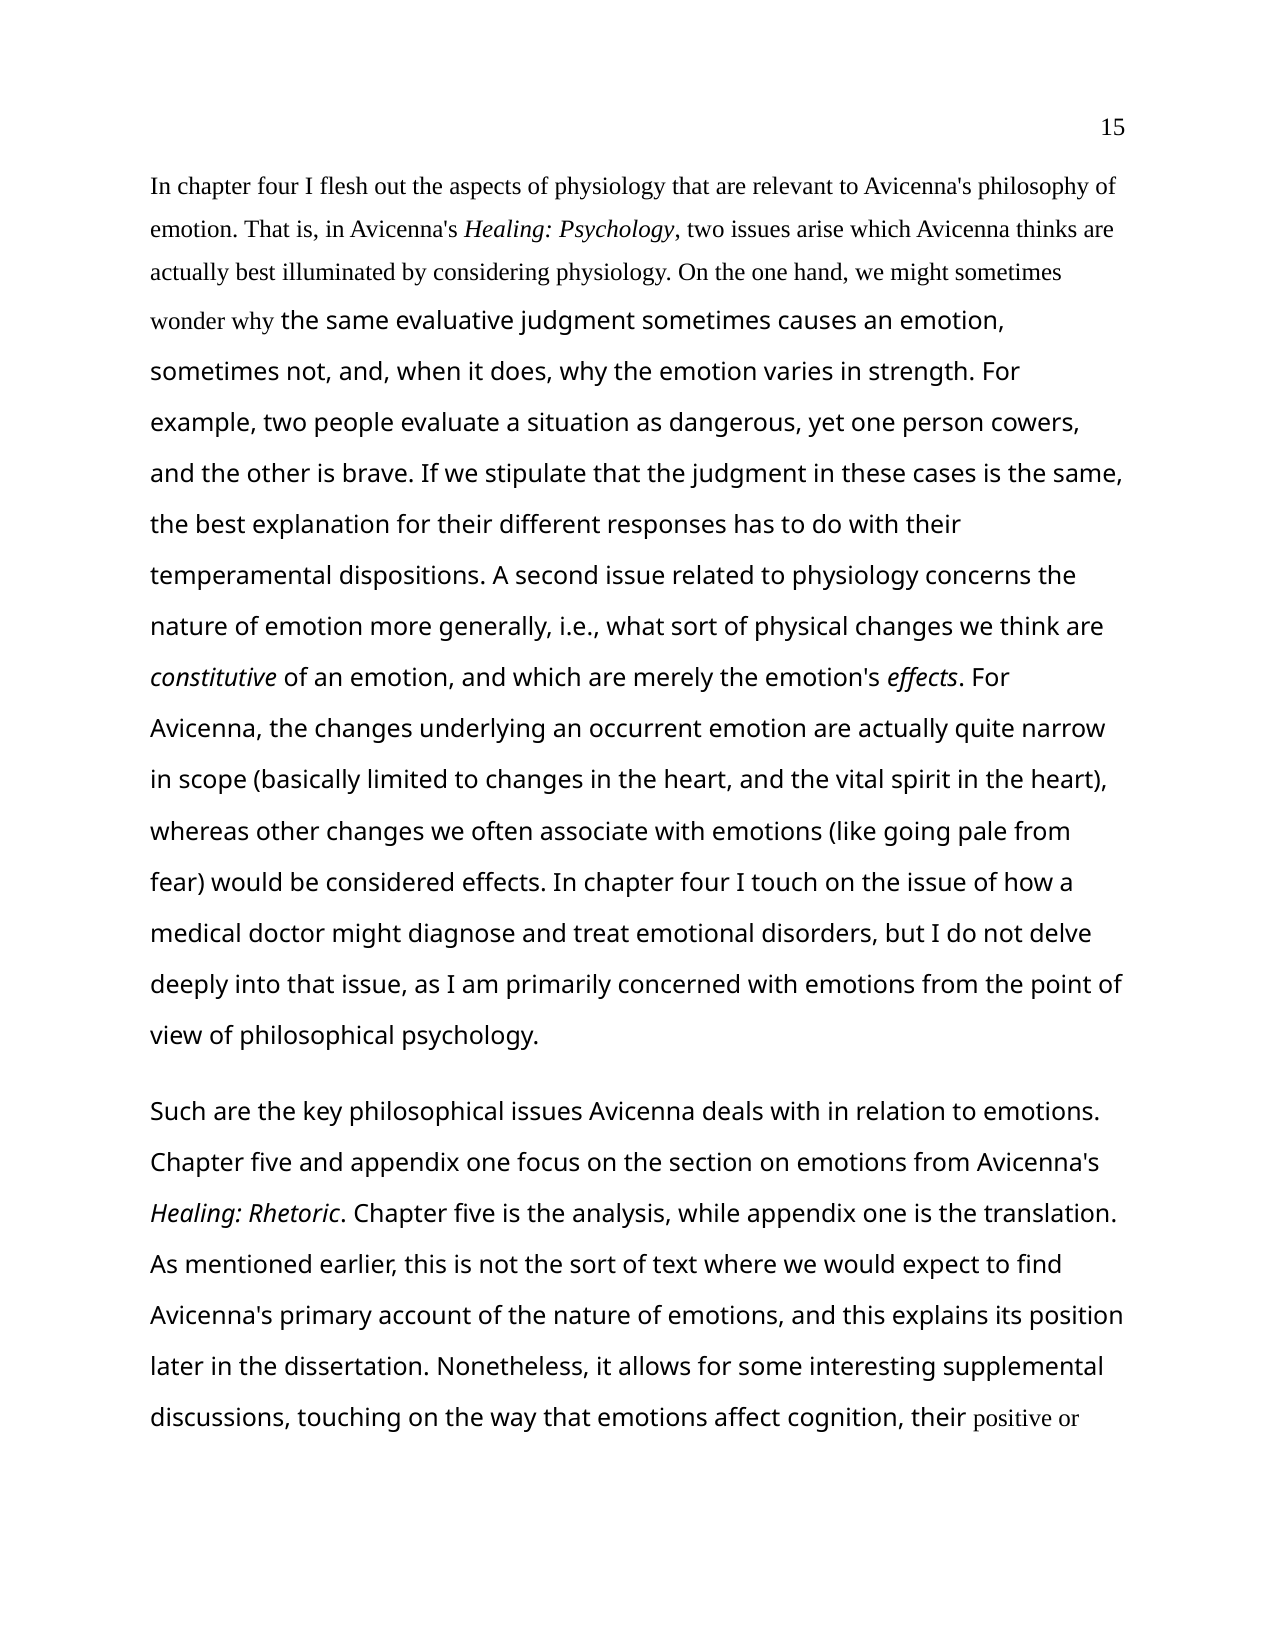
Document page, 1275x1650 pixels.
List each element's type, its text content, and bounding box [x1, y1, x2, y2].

text In chapter four I flesh out the aspects of physiology that are relevant to Avicenna's philosophy of emotion. That is, in Avicenna's Healing: Psychology, two issues arise which Avicenna thinks are actually best illuminated by considering physiology. On the one hand, we might sometimes wonder why the same evaluative judgment sometimes causes an emotion, sometimes not, and, when it does, why the emotion varies in strength. For example, two people evaluate a situation as dangerous, yet one person cowers, and the other is brave. If we stipulate that the judgment in these cases is the same, the best explanation for their different responses has to do with their temperamental dispositions. A second issue related to physiology concerns the nature of emotion more generally, i.e., what sort of physical changes we think are constitutive of an emotion, and which are merely the emotion's effects. For Avicenna, the changes underlying an occurrent emotion are actually quite narrow in scope (basically limited to changes in the heart, and the vital spirit in the heart), whereas other changes we often associate with emotions (like going pale from fear) would be considered effects. In chapter four I touch on the issue of how a medical doctor might diagnose and treat emotional disorders, but I do not delve deeply into that issue, as I am primarily concerned with emotions from the point of view of philosophical psychology. [150, 171, 1125, 1051]
text Such are the key philosophical issues Avicenna deals with in relation to emotions. Chapter five and appendix one focus on the section on emotions from Avicenna's Healing: Rhetoric. Chapter five is the analysis, while appendix one is the translation. As mentioned earlier, this is not the sort of text where we would expect to find Avicenna's primary account of the nature of emotions, and this explains its position later in the dissertation. Nonetheless, it allows for some interesting supplemental discussions, touching on the way that emotions affect cognition, their positive or [150, 1094, 1125, 1434]
